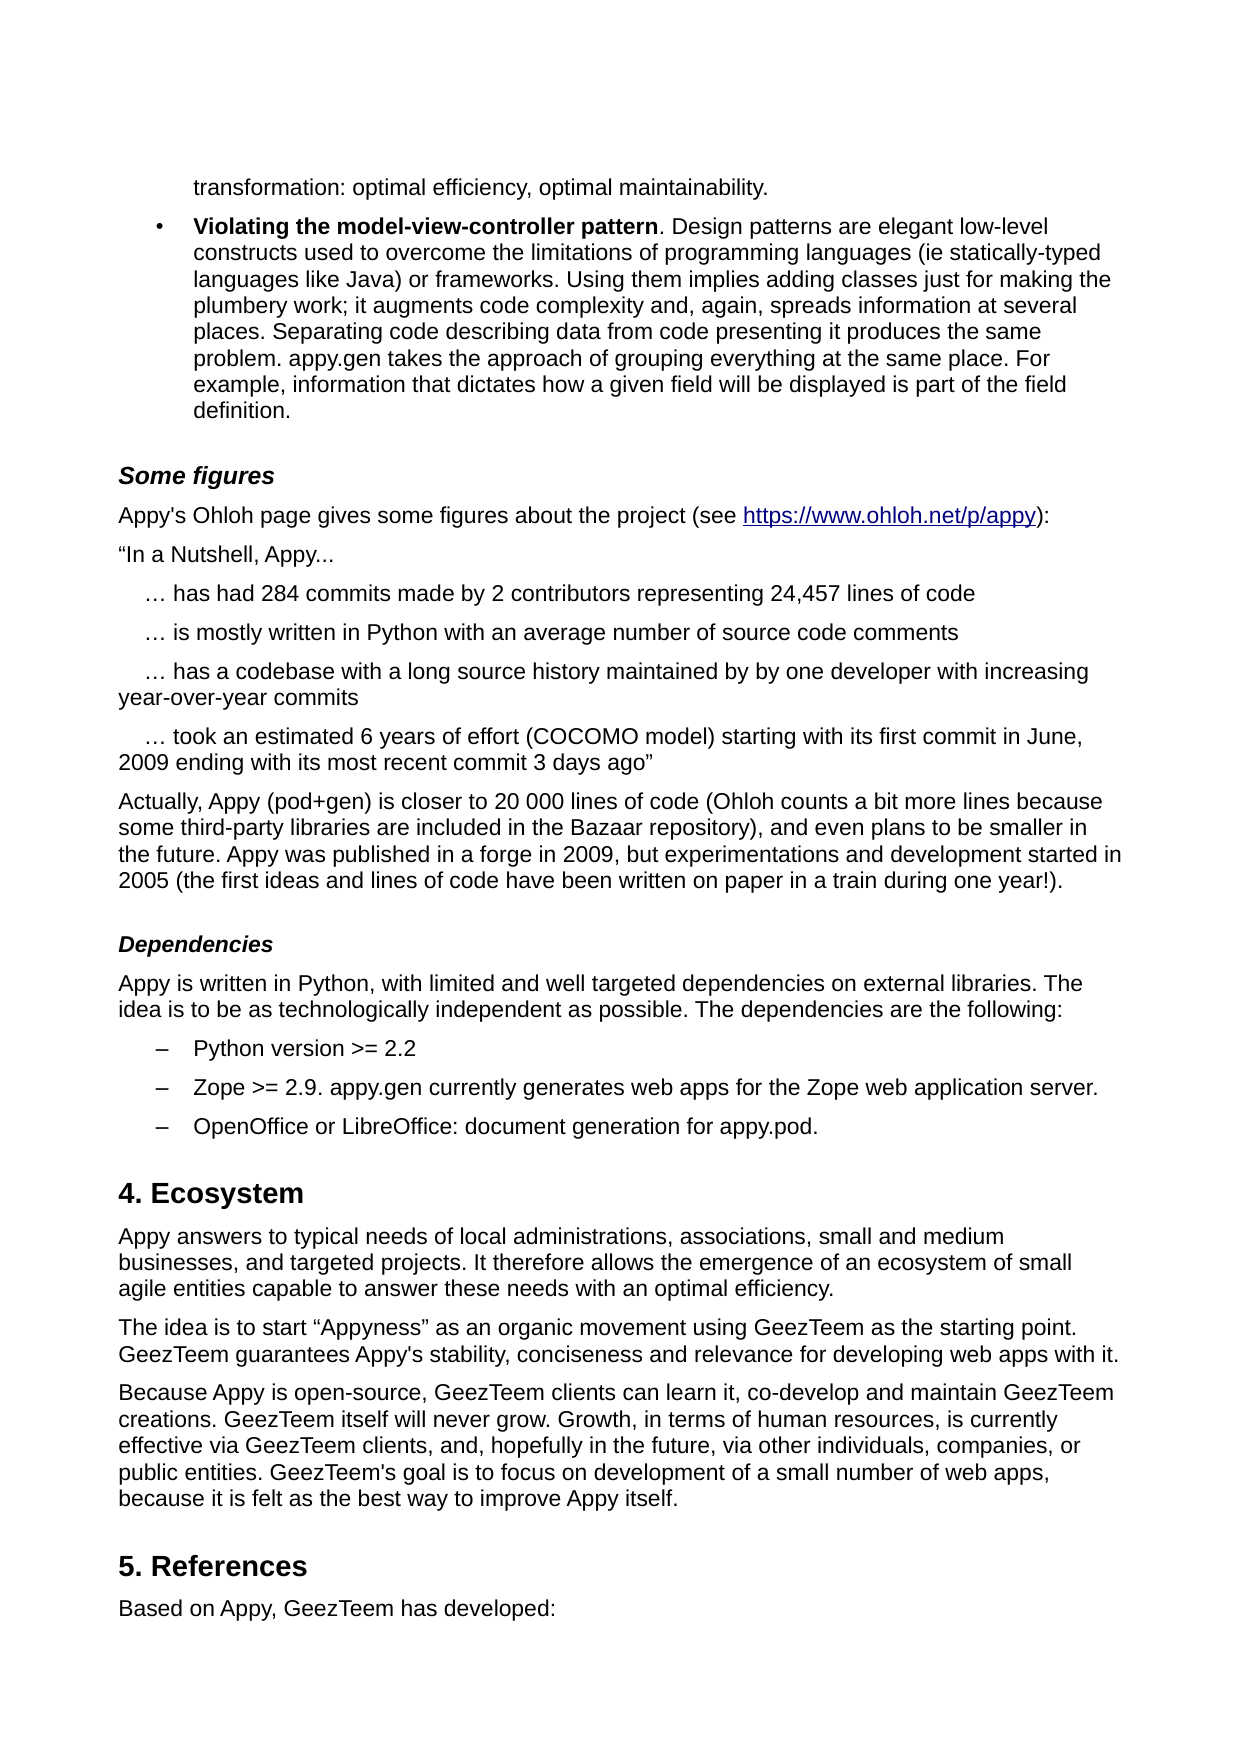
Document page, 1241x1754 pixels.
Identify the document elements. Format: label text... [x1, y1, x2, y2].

text Appy is written in Python, with limited and well targeted dependencies on external libraries. The idea is to be as technologically independent as possible. The dependencies are the following: [118, 970, 1122, 1022]
text Actually, Appy (pod+gen) is closer to 20 000 lines of code (Ohloh counts a bit more lines because some third-party libraries are included in the Bazaar repository), and even plans to be smaller in the future. Appy was published in a forge in 2009, but experimentations and development started in 2005 (the first ideas and lines of code have been written on paper in a train during one year!). [118, 788, 1122, 893]
text Appy's Ohloh page gives some figures about the project (see https://www.ohloh.net/p/appy): [118, 502, 1122, 528]
subtitle Dependencies [118, 931, 1122, 957]
list Zope >= 2.9. appy.gen currently generates web apps for the Zope web application server. [156, 1074, 1122, 1100]
list Python version >= 2.2 [156, 1035, 1122, 1061]
subtitle Some figures [118, 461, 1122, 490]
text … took an estimated 6 years of effort (COCOMO model) starting with its first commit in June, 2009 ending with its most recent commit 3 days ago” [118, 723, 1122, 776]
text … is mostly written in Python with an average number of source code comments [118, 619, 1122, 645]
text Appy answers to typical needs of local administrations, associations, small and medium businesses, and targeted projects. It therefore allows the emergence of an ecosystem of small agile entities capable to answer these needs with an optimal efficiency. [118, 1223, 1122, 1302]
text … has had 284 commits made by 2 contributors representing 24,457 lines of code [118, 580, 1122, 606]
list Violating the model-view-controller pattern. Design patterns are elegant low-level constructs used to overcome the limitations of programming languages (ie statically-typed languages like Java) or frameworks. Using them implies adding classes just for making the plumbery work; it augments code complexity and, again, spreads information at several places. Separating code describing data from code presenting it produces the same problem. appy.gen takes the approach of grouping everything at the same place. For example, information that dictates how a given field will be displayed is part of the field definition. [156, 213, 1122, 424]
text … has a codebase with a long source history maintained by by one developer with increasing year-over-year commits [118, 658, 1122, 710]
subtitle 5. References [118, 1549, 1122, 1582]
subtitle 4. Ecosystem [118, 1177, 1122, 1210]
text Because Appy is open-source, GeezTeem clients can learn it, co-develop and maintain GeezTeem creations. GeezTeem itself will never grow. Growth, in terms of human resources, is currently effective via GeezTeem clients, and, hopefully in the future, via other individuals, companies, or public entities. GeezTeem's goal is to focus on development of a small number of web apps, because it is felt as the best way to improve Appy itself. [118, 1379, 1122, 1511]
text The idea is to start “Appyness” as an organic movement using GeezTeem as the starting point. GeezTeem guarantees Appy's stability, conciseness and relevance for developing web apps with it. [118, 1314, 1122, 1367]
list OpenOffice or LibreOffice: document generation for appy.pod. [156, 1113, 1122, 1139]
text “In a Nutshell, Appy... [118, 541, 1122, 567]
list transformation: optimal efficiency, optimal maintainability. [156, 174, 1122, 200]
text Based on Appy, GeezTeem has developed: [118, 1595, 1122, 1621]
